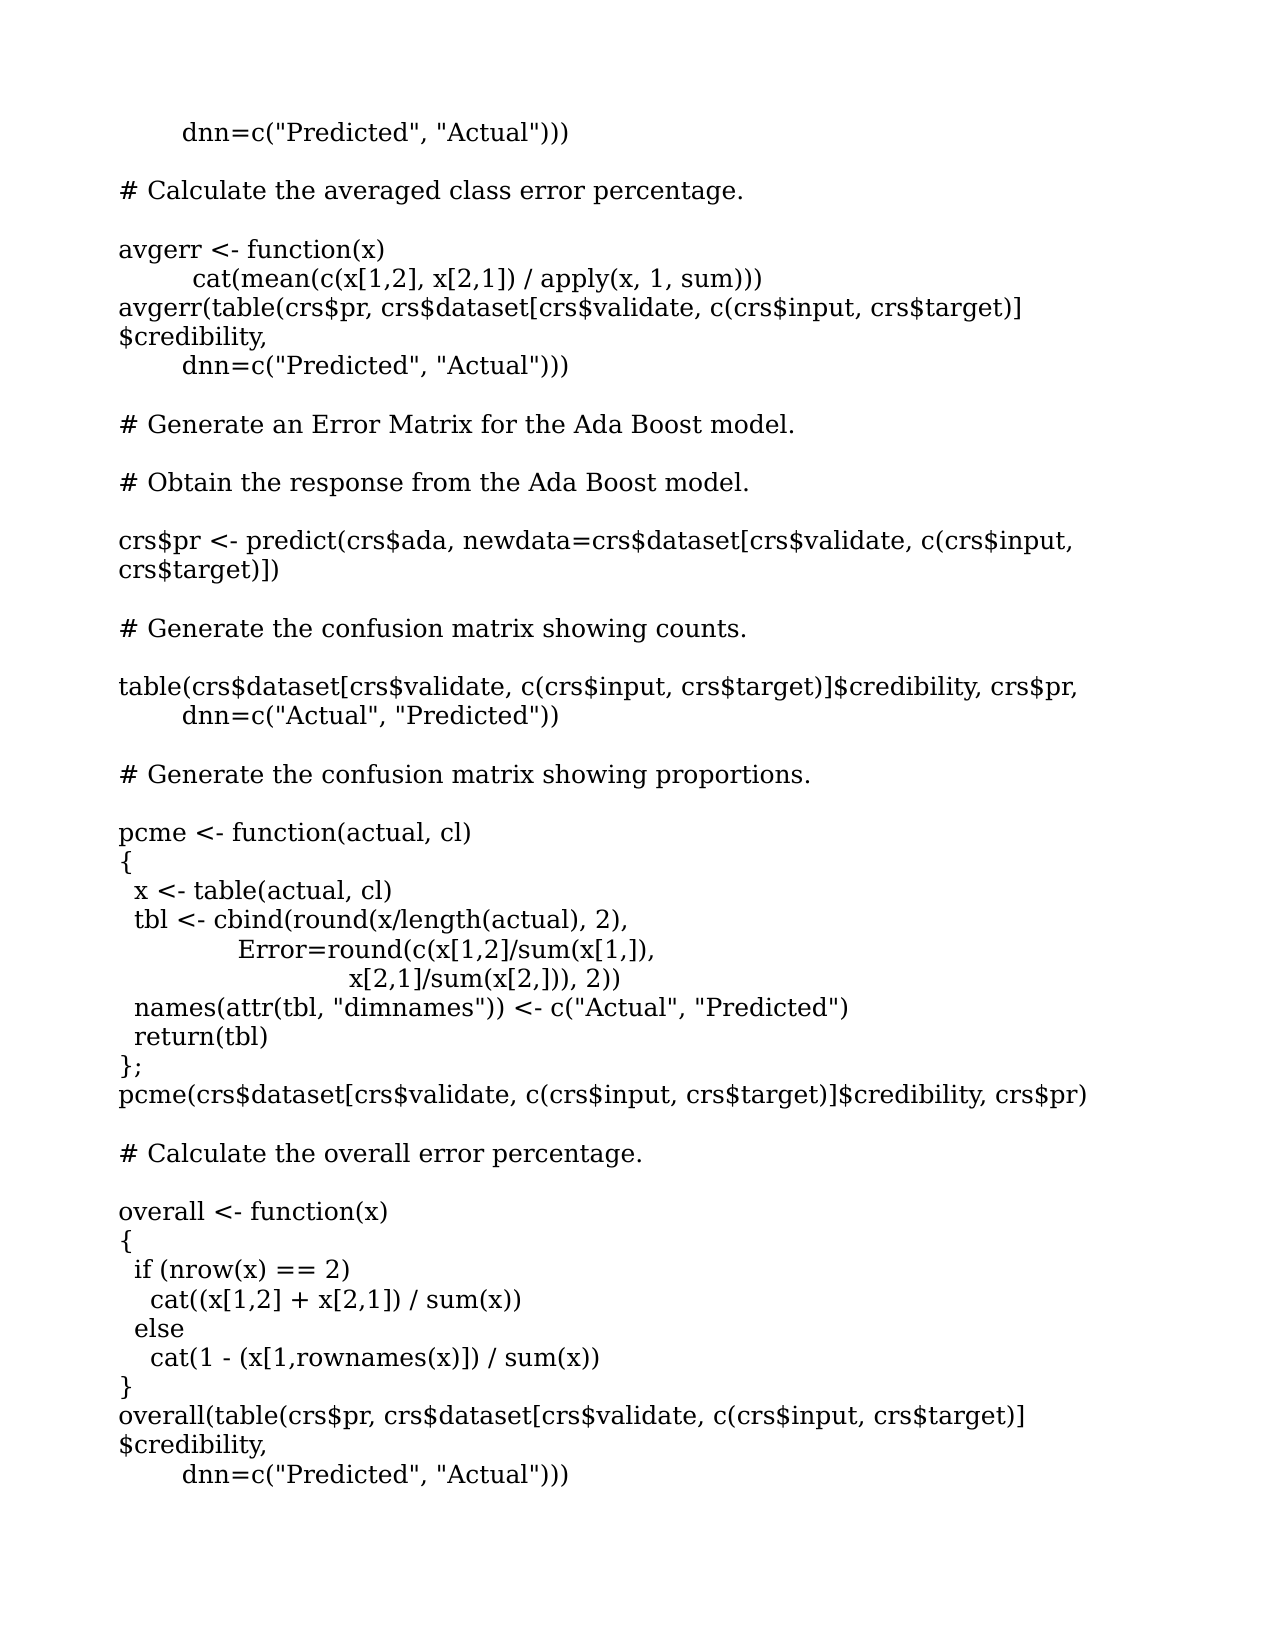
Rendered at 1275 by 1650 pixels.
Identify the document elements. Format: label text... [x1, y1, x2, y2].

text cat(1 - (x[1,rownames(x)]) / sum(x)) [118, 1343, 1157, 1372]
text names(attr(tbl, "dimnames")) <- c("Actual", "Predicted") [118, 993, 1157, 1022]
text # Generate the confusion matrix showing proportions. [118, 760, 1157, 789]
text dnn=c("Actual", "Predicted")) [118, 701, 1157, 731]
text return(tbl) [118, 1022, 1157, 1051]
text # Calculate the averaged class error percentage. [118, 176, 1157, 206]
text cat(mean(c(x[1,2], x[2,1]) / apply(x, 1, sum))) [118, 264, 1157, 293]
text tbl <- cbind(round(x/length(actual), 2), [118, 906, 1157, 935]
text dnn=c("Predicted", "Actual"))) [118, 1460, 1157, 1489]
text { [118, 1226, 1157, 1256]
text pcme <- function(actual, cl) [118, 818, 1157, 847]
text x[2,1]/sum(x[2,])), 2)) [118, 964, 1157, 993]
text cat((x[1,2] + x[2,1]) / sum(x)) [118, 1285, 1157, 1314]
text dnn=c("Predicted", "Actual"))) [118, 351, 1157, 381]
text x <- table(actual, cl) [118, 876, 1157, 906]
text { [118, 847, 1157, 876]
text } [118, 1372, 1157, 1401]
text # Generate the confusion matrix showing counts. [118, 614, 1157, 643]
text avgerr(table(crs$pr, crs$dataset[crs$validate, c(crs$input, crs$target)]$credibility, [118, 293, 1157, 351]
text if (nrow(x) == 2) [118, 1256, 1157, 1285]
text pcme(crs$dataset[crs$validate, c(crs$input, crs$target)]$credibility, crs$pr) [118, 1081, 1157, 1110]
text dnn=c("Predicted", "Actual"))) [118, 118, 1157, 147]
text avgerr <- function(x) [118, 235, 1157, 264]
text }; [118, 1051, 1157, 1081]
text overall(table(crs$pr, crs$dataset[crs$validate, c(crs$input, crs$target)]$credibility, [118, 1401, 1157, 1460]
text # Obtain the response from the Ada Boost model. [118, 468, 1157, 497]
text overall <- function(x) [118, 1197, 1157, 1226]
text # Generate an Error Matrix for the Ada Boost model. [118, 410, 1157, 439]
text else [118, 1314, 1157, 1343]
text crs$pr <- predict(crs$ada, newdata=crs$dataset[crs$validate, c(crs$input, crs$target)]) [118, 526, 1157, 585]
text Error=round(c(x[1,2]/sum(x[1,]), [118, 935, 1157, 964]
text table(crs$dataset[crs$validate, c(crs$input, crs$target)]$credibility, crs$pr, [118, 672, 1157, 701]
text # Calculate the overall error percentage. [118, 1139, 1157, 1168]
